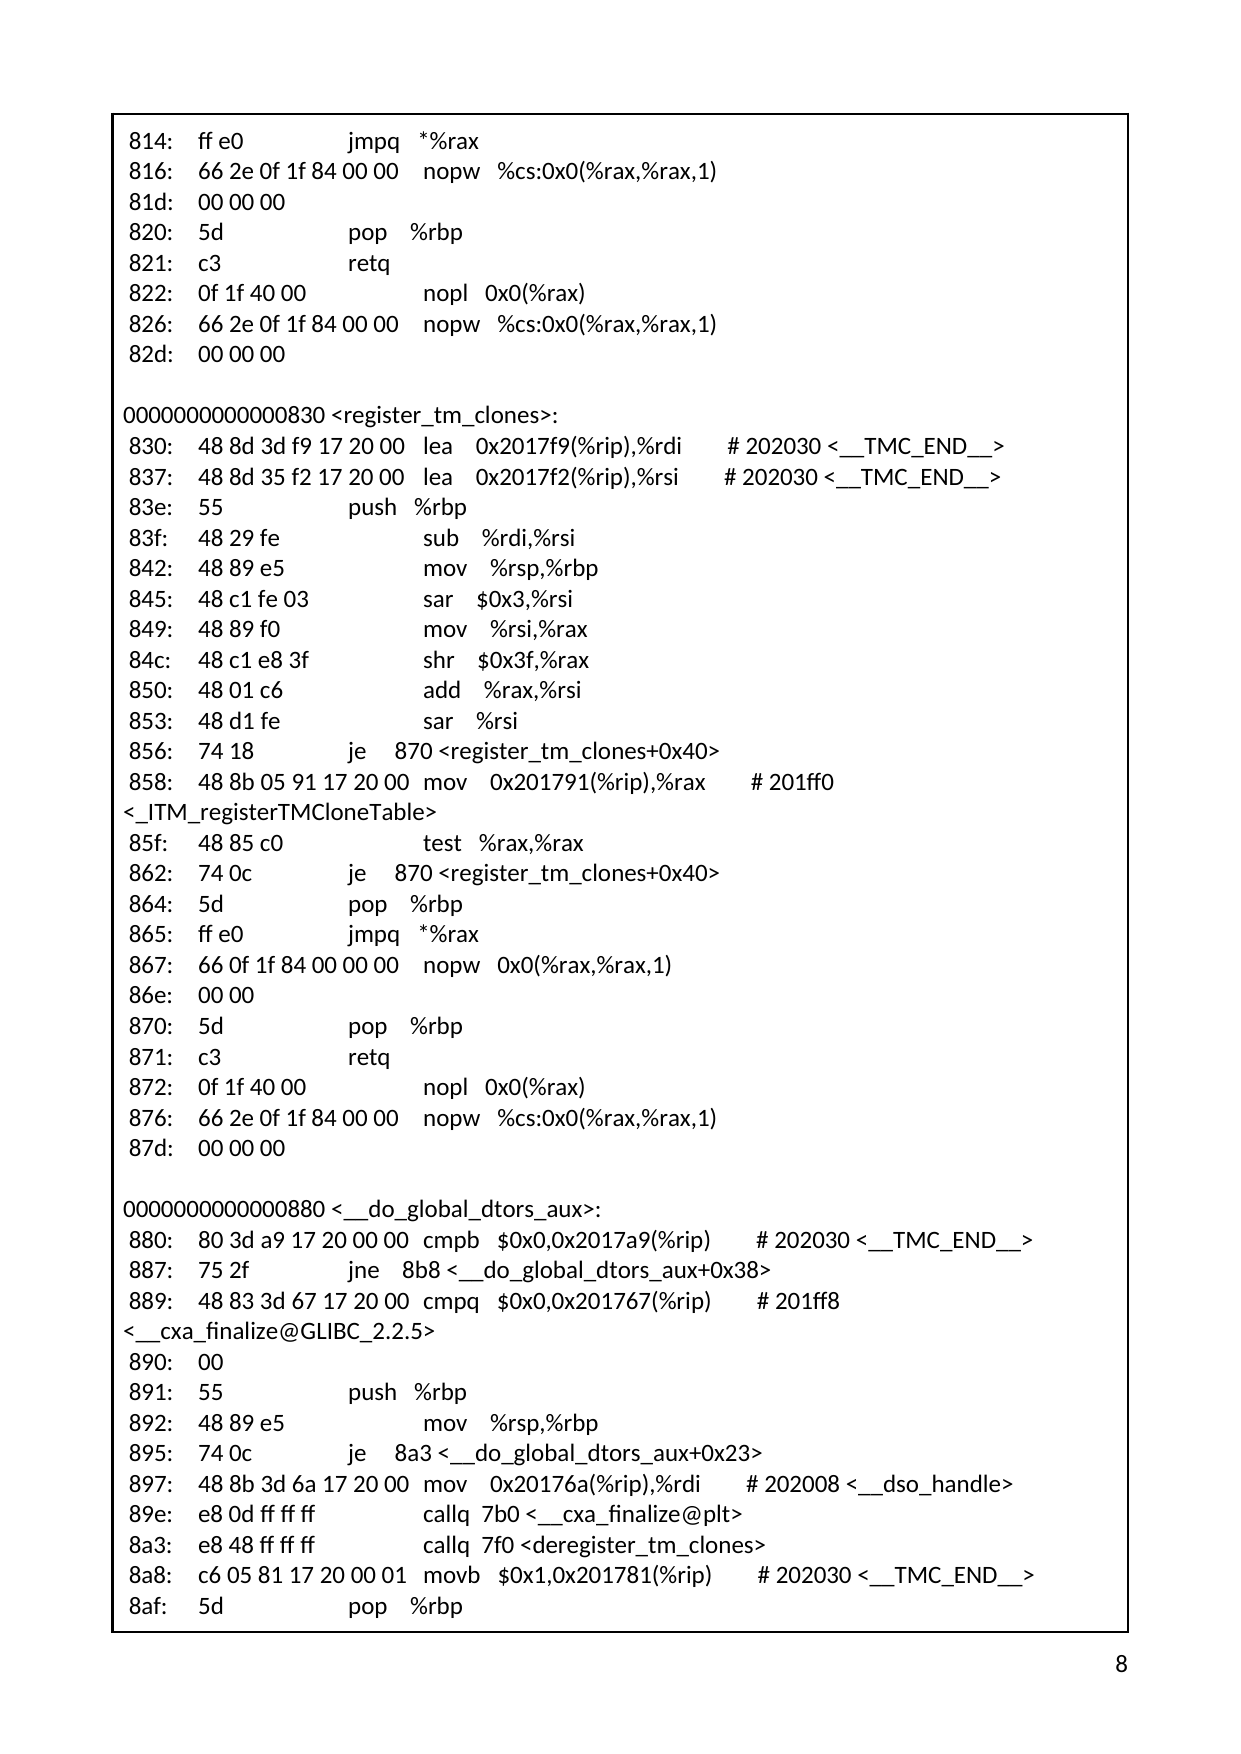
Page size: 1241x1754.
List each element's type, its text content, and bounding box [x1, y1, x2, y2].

table_header 814: ff e0 jmpq *%rax 816: 66 2e 0f 1f 84 00 00 nopw %cs:0x0(%rax,%rax,1) 81d: 00 00 00 820: 5d pop %rbp 821: c3 retq 822: 0f 1f 40 00 nopl 0x0(%rax) 826: 66 2e 0f 1f 84 00 00 nopw %cs:0x0(%rax,%rax,1) 82d: 00 00 00 0000000000000830 <register_tm_clones>: 830: 48 8d 3d f9 17 20 00 lea 0x2017f9(%rip),%rdi # 202030 <__TMC_END__> 837: 48 8d 35 f2 17 20 00 lea 0x2017f2(%rip),%rsi # 202030 <__TMC_END__> 83e: 55 push %rbp 83f: 48 29 fe sub %rdi,%rsi 842: 48 89 e5 mov %rsp,%rbp 845: 48 c1 fe 03 sar $0x3,%rsi 849: 48 89 f0 mov %rsi,%rax 84c: 48 c1 e8 3f shr $0x3f,%rax 850: 48 01 c6 add %rax,%rsi 853: 48 d1 fe sar %rsi 856: 74 18 je 870 <register_tm_clones+0x40> 858: 48 8b 05 91 17 20 00 mov 0x201791(%rip),%rax # 201ff0 <_ITM_registerTMCloneTable> 85f: 48 85 c0 test %rax,%rax 862: 74 0c je 870 <register_tm_clones+0x40> 864: 5d pop %rbp 865: ff e0 jmpq *%rax 867: 66 0f 1f 84 00 00 00 nopw 0x0(%rax,%rax,1) 86e: 00 00 870: 5d pop %rbp 871: c3 retq 872: 0f 1f 40 00 nopl 0x0(%rax) 876: 66 2e 0f 1f 84 00 00 nopw %cs:0x0(%rax,%rax,1) 87d: 00 00 00 0000000000000880 <__do_global_dtors_aux>: 880: 80 3d a9 17 20 00 00 cmpb $0x0,0x2017a9(%rip) # 202030 <__TMC_END__> 887: 75 2f jne 8b8 <__do_global_dtors_aux+0x38> 889: 48 83 3d 67 17 20 00 cmpq $0x0,0x201767(%rip) # 201ff8 <__cxa_finalize@GLIBC_2.2.5> 890: 00 891: 55 push %rbp 892: 48 89 e5 mov %rsp,%rbp 895: 74 0c je 8a3 <__do_global_dtors_aux+0x23> 897: 48 8b 3d 6a 17 20 00 mov 0x20176a(%rip),%rdi # 202008 <__dso_handle> 89e: e8 0d ff ff ff callq 7b0 <__cxa_finalize@plt> 8a3: e8 48 ff ff ff callq 7f0 <deregister_tm_clones> 8a8: c6 05 81 17 20 00 01 movb $0x1,0x201781(%rip) # 202030 <__TMC_END__> 8af: 5d pop %rbp [114, 115, 1127, 1631]
